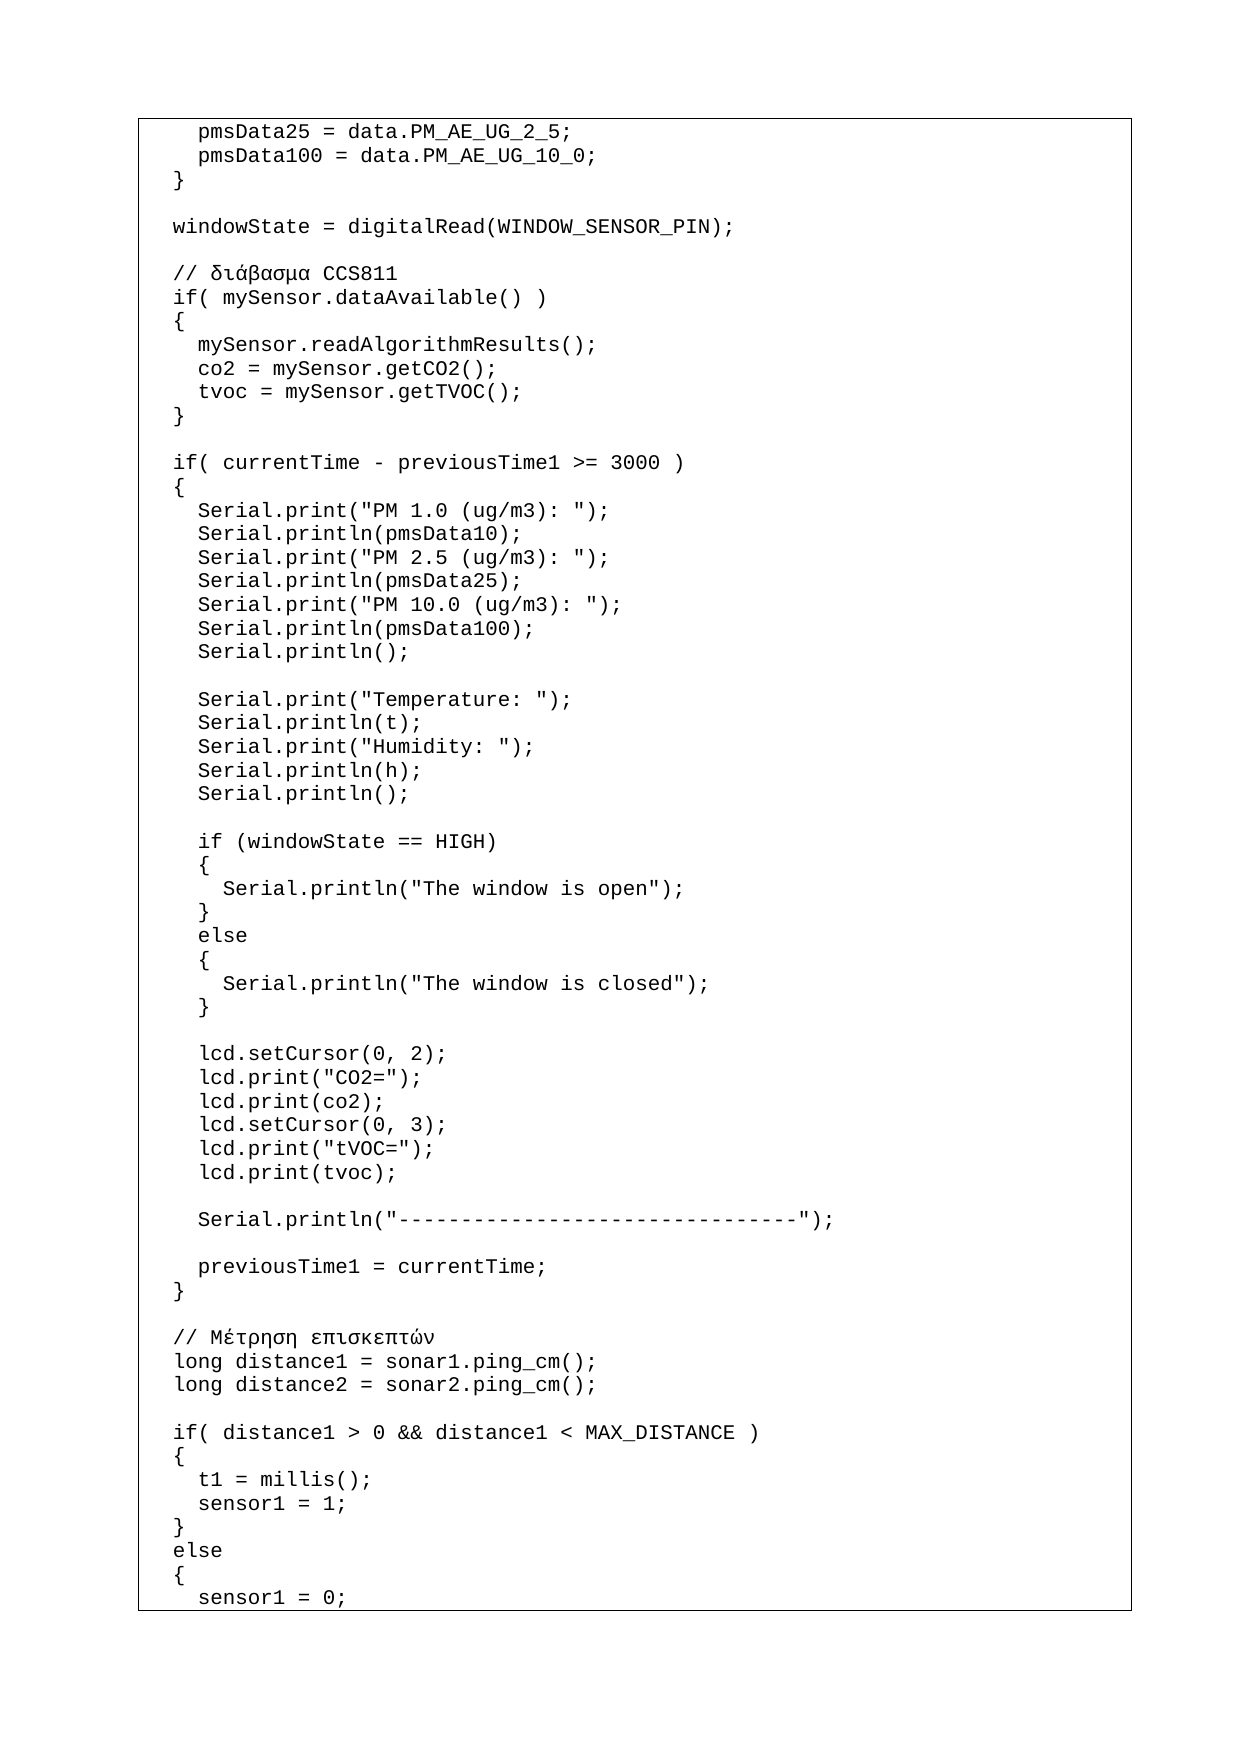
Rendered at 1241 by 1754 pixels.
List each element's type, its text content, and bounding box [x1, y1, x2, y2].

text co2 = mySensor.getCO2(); [148, 358, 1122, 381]
text } [148, 902, 1122, 925]
text Serial.println(pmsData10); [148, 523, 1122, 547]
text } [148, 1280, 1122, 1303]
text lcd.setCursor(0, 2); [148, 1043, 1122, 1067]
text Serial.print("Humidity: "); [148, 736, 1122, 760]
text Serial.println(pmsData25); [148, 571, 1122, 594]
text Serial.print("PM 1.0 (ug/m3): "); [148, 499, 1122, 523]
text { [148, 476, 1122, 499]
text long distance1 = sonar1.ping_cm(); [148, 1351, 1122, 1374]
text pmsData25 = data.PM_AE_UG_2_5; [139, 119, 1131, 145]
text lcd.print(tvoc); [148, 1162, 1122, 1185]
text tvoc = mySensor.getTVOC(); [148, 381, 1122, 405]
text if( distance1 > 0 && distance1 < MAX_DISTANCE ) [148, 1422, 1122, 1445]
text lcd.print("CO2="); [148, 1067, 1122, 1091]
text { [148, 1564, 1122, 1587]
text Serial.println("--------------------------------"); [148, 1209, 1122, 1233]
text windowState = digitalRead(WINDOW_SENSOR_PIN); [148, 216, 1122, 239]
text pmsData100 = data.PM_AE_UG_10_0; [148, 145, 1122, 168]
text if( currentTime - previousTime1 >= 3000 ) [148, 452, 1122, 476]
text Serial.println("The window is closed"); [148, 972, 1122, 996]
text { [148, 854, 1122, 878]
text Serial.println(h); [148, 760, 1122, 783]
text else [148, 925, 1122, 949]
text { [148, 1445, 1122, 1469]
text Serial.print("Temperature: "); [148, 689, 1122, 712]
text // διάβασμα CCS811 [148, 263, 1122, 287]
text { [148, 310, 1122, 334]
text long distance2 = sonar2.ping_cm(); [148, 1374, 1122, 1398]
text Serial.println(t); [148, 712, 1122, 736]
text } [148, 405, 1122, 429]
text sensor1 = 0; [148, 1587, 1122, 1610]
text Serial.println(pmsData100); [148, 618, 1122, 641]
text Serial.println(); [148, 783, 1122, 807]
text Serial.println("The window is open"); [148, 878, 1122, 902]
text lcd.print(co2); [148, 1091, 1122, 1114]
text if (windowState == HIGH) [148, 831, 1122, 854]
text else [148, 1540, 1122, 1564]
text } [148, 996, 1122, 1020]
text Serial.print("PM 10.0 (ug/m3): "); [148, 594, 1122, 618]
text sensor1 = 1; [148, 1493, 1122, 1516]
text lcd.setCursor(0, 3); [148, 1114, 1122, 1138]
text { [148, 949, 1122, 972]
text mySensor.readAlgorithmResults(); [148, 334, 1122, 358]
text Serial.println(); [148, 641, 1122, 665]
text previousTime1 = currentTime; [148, 1256, 1122, 1280]
text t1 = millis(); [148, 1469, 1122, 1493]
text Serial.print("PM 2.5 (ug/m3): "); [148, 547, 1122, 571]
text } [148, 1516, 1122, 1540]
text // Μέτρηση επισκεπτών [148, 1327, 1122, 1351]
text lcd.print("tVOC="); [148, 1138, 1122, 1162]
text } [148, 168, 1122, 192]
text if( mySensor.dataAvailable() ) [148, 287, 1122, 310]
